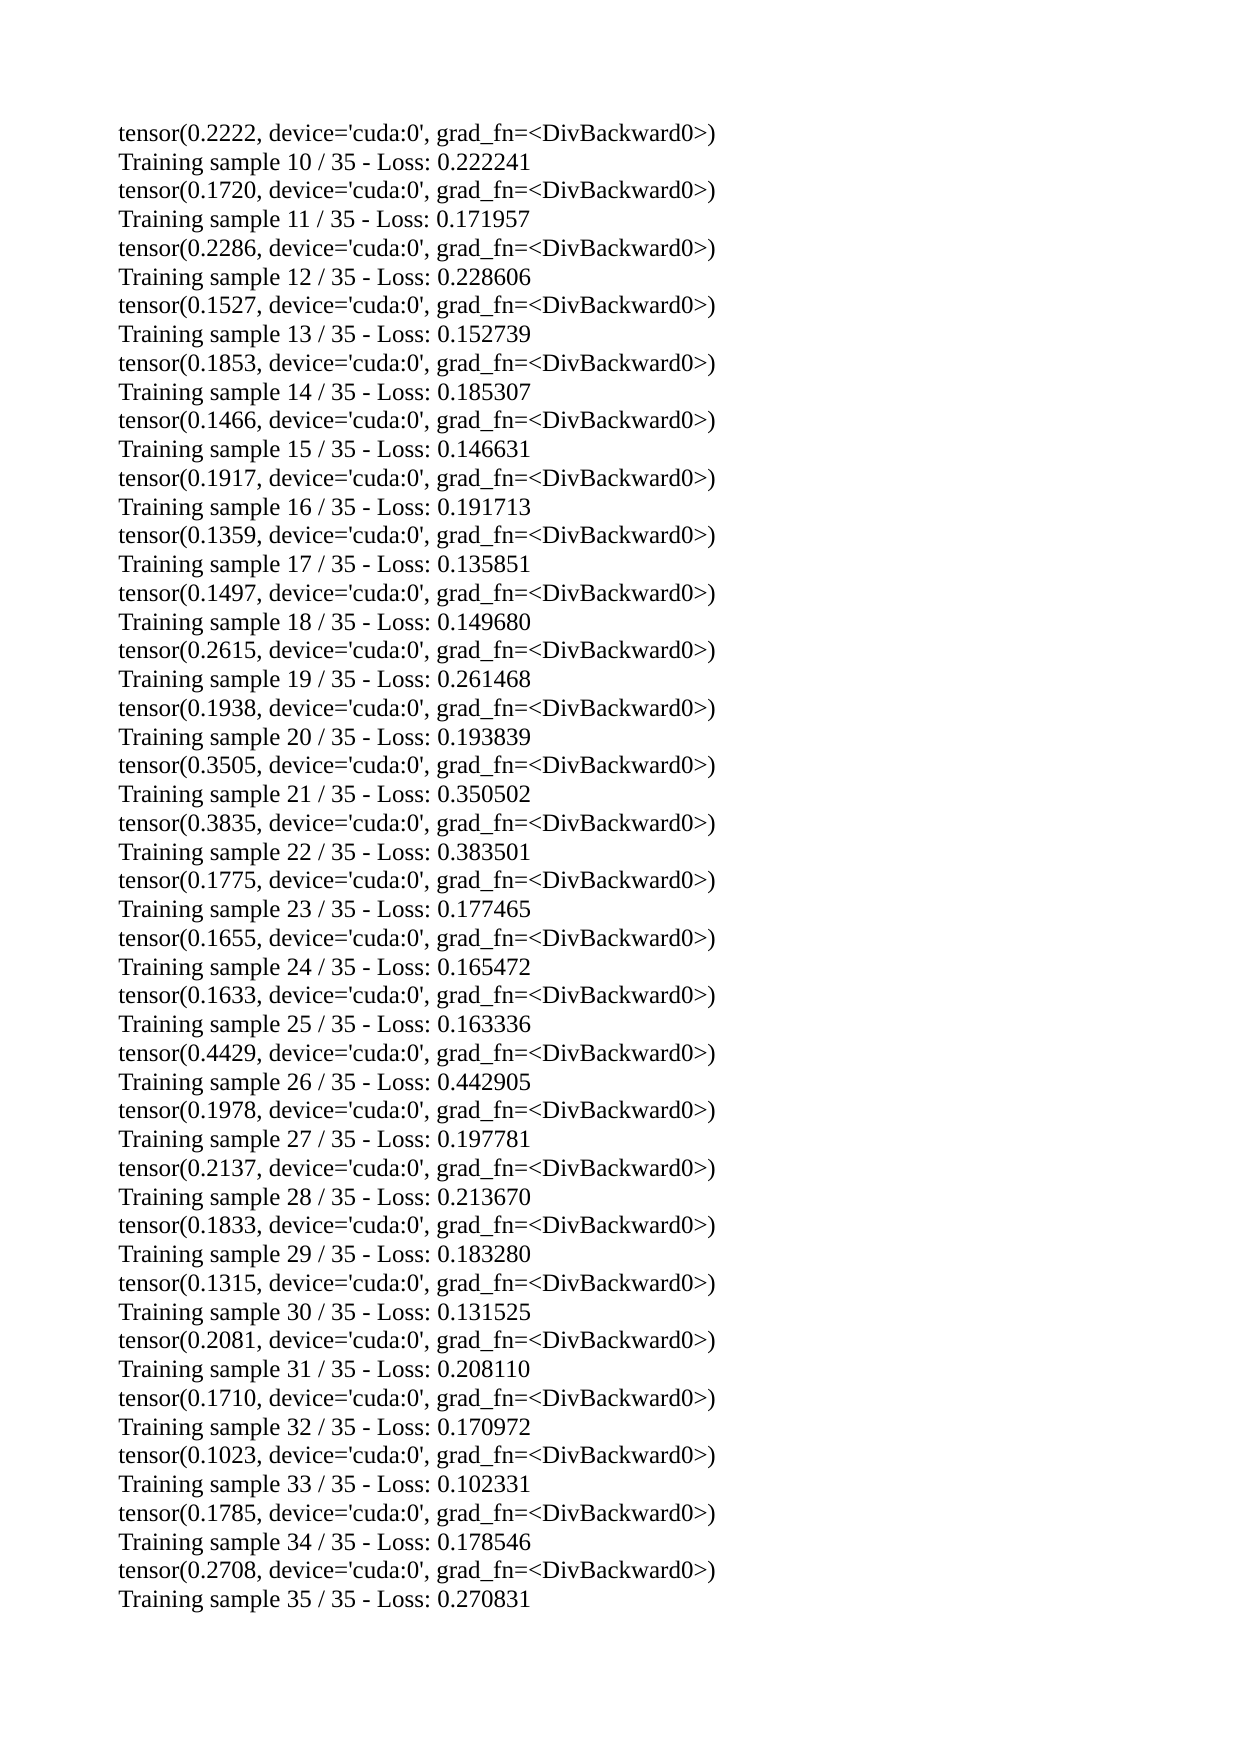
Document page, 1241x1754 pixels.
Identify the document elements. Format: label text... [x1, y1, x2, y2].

text Training sample 21 / 35 - Loss: 0.350502 [118, 779, 1122, 808]
text tensor(0.1710, device='cuda:0', grad_fn=<DivBackward0>) [118, 1383, 1122, 1412]
text Training sample 26 / 35 - Loss: 0.442905 [118, 1067, 1122, 1096]
text tensor(0.1023, device='cuda:0', grad_fn=<DivBackward0>) [118, 1441, 1122, 1469]
text Training sample 31 / 35 - Loss: 0.208110 [118, 1354, 1122, 1383]
text tensor(0.1527, device='cuda:0', grad_fn=<DivBackward0>) [118, 291, 1122, 319]
text tensor(0.1833, device='cuda:0', grad_fn=<DivBackward0>) [118, 1211, 1122, 1239]
text tensor(0.1785, device='cuda:0', grad_fn=<DivBackward0>) [118, 1498, 1122, 1527]
text tensor(0.1497, device='cuda:0', grad_fn=<DivBackward0>) [118, 578, 1122, 607]
text Training sample 24 / 35 - Loss: 0.165472 [118, 952, 1122, 981]
text tensor(0.2286, device='cuda:0', grad_fn=<DivBackward0>) [118, 233, 1122, 262]
text Training sample 12 / 35 - Loss: 0.228606 [118, 262, 1122, 291]
text tensor(0.3505, device='cuda:0', grad_fn=<DivBackward0>) [118, 751, 1122, 779]
text tensor(0.1978, device='cuda:0', grad_fn=<DivBackward0>) [118, 1096, 1122, 1124]
text Training sample 29 / 35 - Loss: 0.183280 [118, 1239, 1122, 1268]
text Training sample 17 / 35 - Loss: 0.135851 [118, 549, 1122, 578]
text Training sample 27 / 35 - Loss: 0.197781 [118, 1124, 1122, 1153]
text Training sample 19 / 35 - Loss: 0.261468 [118, 664, 1122, 693]
text tensor(0.2137, device='cuda:0', grad_fn=<DivBackward0>) [118, 1153, 1122, 1182]
text Training sample 14 / 35 - Loss: 0.185307 [118, 377, 1122, 406]
text tensor(0.1466, device='cuda:0', grad_fn=<DivBackward0>) [118, 406, 1122, 434]
text Training sample 15 / 35 - Loss: 0.146631 [118, 434, 1122, 463]
text Training sample 33 / 35 - Loss: 0.102331 [118, 1469, 1122, 1498]
text Training sample 28 / 35 - Loss: 0.213670 [118, 1182, 1122, 1211]
text tensor(0.2615, device='cuda:0', grad_fn=<DivBackward0>) [118, 636, 1122, 664]
text tensor(0.1775, device='cuda:0', grad_fn=<DivBackward0>) [118, 866, 1122, 894]
text tensor(0.3835, device='cuda:0', grad_fn=<DivBackward0>) [118, 808, 1122, 837]
text tensor(0.1720, device='cuda:0', grad_fn=<DivBackward0>) [118, 176, 1122, 204]
text tensor(0.1853, device='cuda:0', grad_fn=<DivBackward0>) [118, 348, 1122, 377]
text tensor(0.1633, device='cuda:0', grad_fn=<DivBackward0>) [118, 981, 1122, 1009]
text tensor(0.1938, device='cuda:0', grad_fn=<DivBackward0>) [118, 693, 1122, 722]
text Training sample 20 / 35 - Loss: 0.193839 [118, 722, 1122, 751]
text tensor(0.1655, device='cuda:0', grad_fn=<DivBackward0>) [118, 923, 1122, 952]
text tensor(0.1359, device='cuda:0', grad_fn=<DivBackward0>) [118, 521, 1122, 549]
text Training sample 22 / 35 - Loss: 0.383501 [118, 837, 1122, 866]
text Training sample 32 / 35 - Loss: 0.170972 [118, 1412, 1122, 1441]
text tensor(0.4429, device='cuda:0', grad_fn=<DivBackward0>) [118, 1038, 1122, 1067]
text Training sample 16 / 35 - Loss: 0.191713 [118, 492, 1122, 521]
text Training sample 10 / 35 - Loss: 0.222241 [118, 147, 1122, 176]
text Training sample 35 / 35 - Loss: 0.270831 [118, 1584, 1122, 1613]
text Training sample 25 / 35 - Loss: 0.163336 [118, 1009, 1122, 1038]
text Training sample 23 / 35 - Loss: 0.177465 [118, 894, 1122, 923]
text tensor(0.1315, device='cuda:0', grad_fn=<DivBackward0>) [118, 1268, 1122, 1297]
text Training sample 18 / 35 - Loss: 0.149680 [118, 607, 1122, 636]
text Training sample 11 / 35 - Loss: 0.171957 [118, 204, 1122, 233]
text tensor(0.1917, device='cuda:0', grad_fn=<DivBackward0>) [118, 463, 1122, 492]
text tensor(0.2708, device='cuda:0', grad_fn=<DivBackward0>) [118, 1556, 1122, 1584]
text Training sample 34 / 35 - Loss: 0.178546 [118, 1527, 1122, 1556]
text Training sample 30 / 35 - Loss: 0.131525 [118, 1297, 1122, 1326]
text Training sample 13 / 35 - Loss: 0.152739 [118, 319, 1122, 348]
text tensor(0.2222, device='cuda:0', grad_fn=<DivBackward0>) [118, 118, 1122, 147]
text tensor(0.2081, device='cuda:0', grad_fn=<DivBackward0>) [118, 1326, 1122, 1354]
